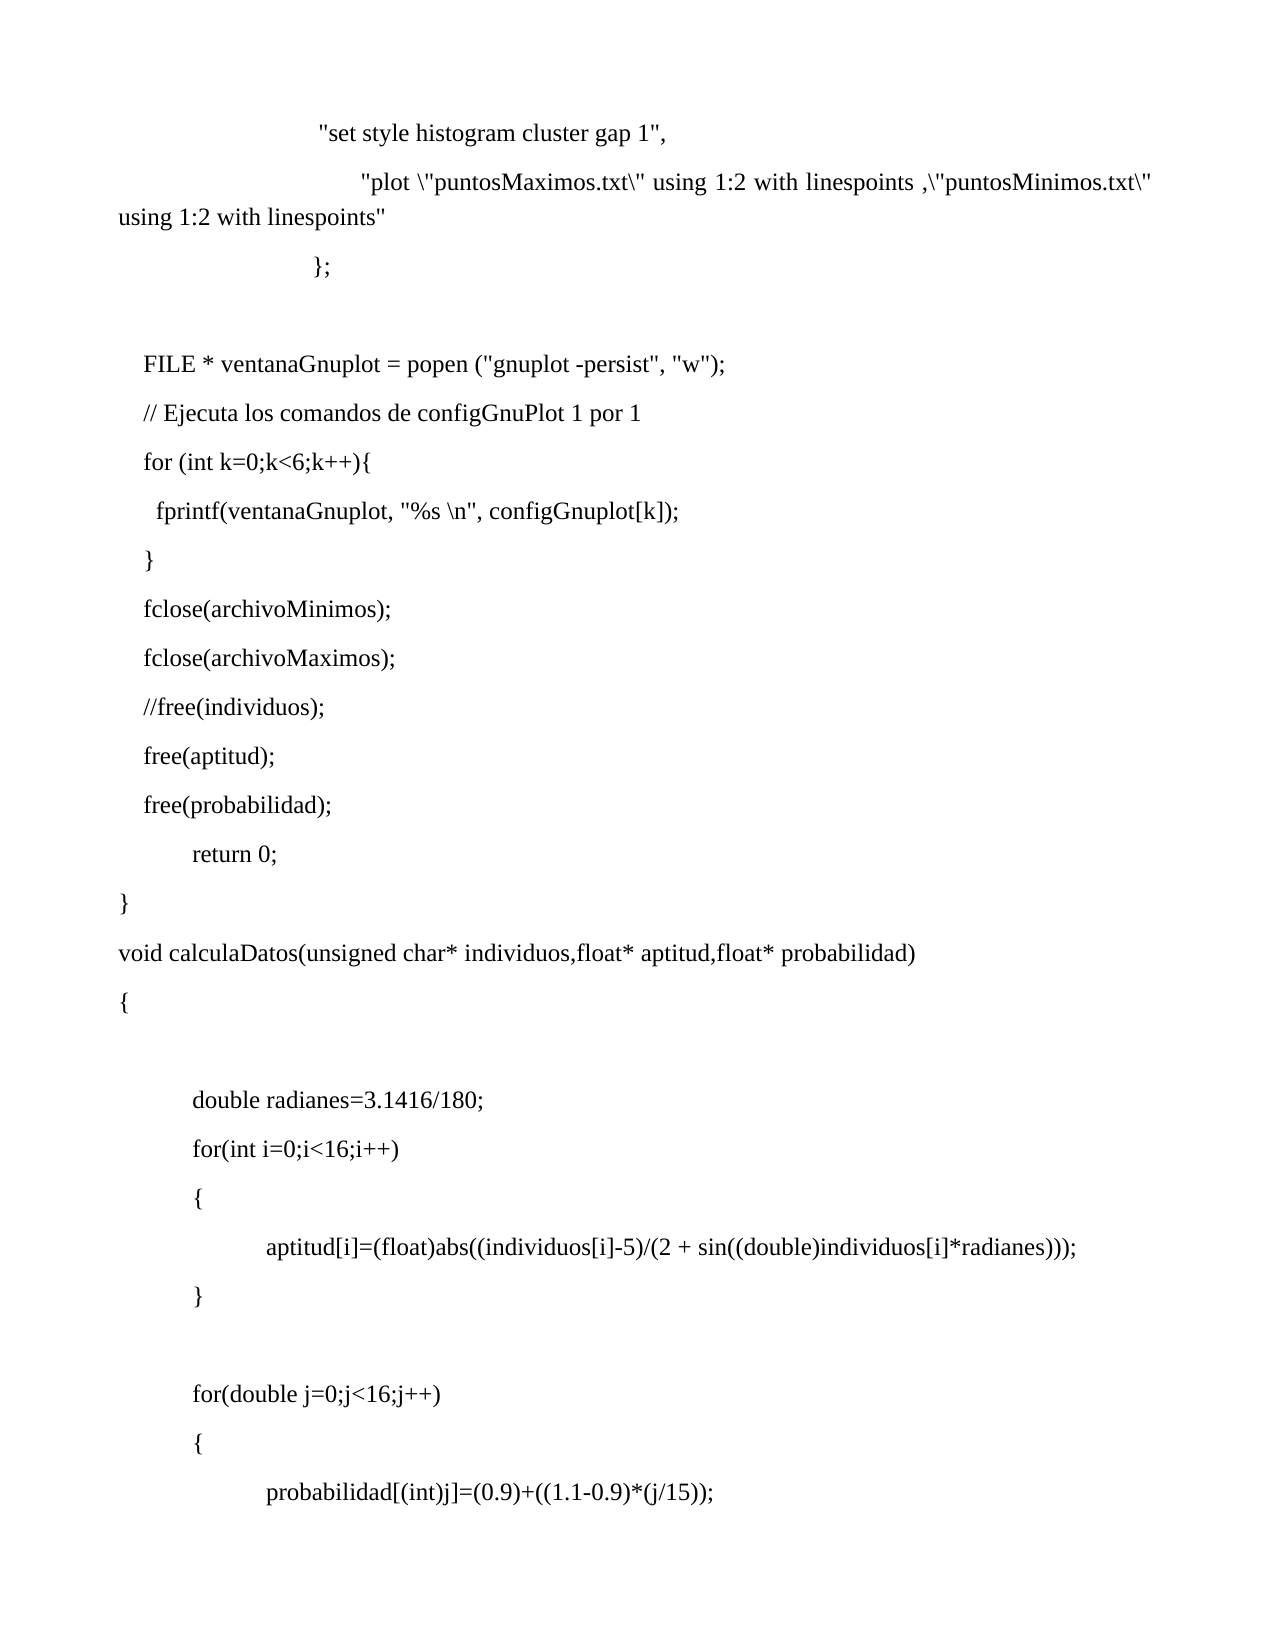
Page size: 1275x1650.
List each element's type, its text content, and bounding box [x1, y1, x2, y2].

text return 0; [118, 839, 1157, 868]
text aptitud[i]=(float)abs((individuos[i]-5)/(2 + sin((double)individuos[i]*radianes))); [118, 1232, 1157, 1261]
text } [118, 888, 1157, 917]
text free(aptitud); [118, 741, 1157, 770]
text for (int k=0;k<6;k++){ [118, 447, 1157, 476]
text for(double j=0;j<16;j++) [118, 1379, 1157, 1408]
text } [118, 1281, 1157, 1310]
text { [118, 987, 1157, 1015]
text fclose(archivoMinimos); [118, 594, 1157, 623]
text void calculaDatos(unsigned char* individuos,float* aptitud,float* probabilidad) [118, 938, 1157, 966]
text "plot \"puntosMaximos.txt\" using 1:2 with linespoints ,\"puntosMinimos.txt\" using 1:2 with linespoints" [118, 167, 1157, 230]
text double radianes=3.1416/180; [118, 1085, 1157, 1113]
text { [118, 1428, 1157, 1457]
text // Ejecuta los comandos de configGnuPlot 1 por 1 [118, 398, 1157, 427]
text fclose(archivoMaximos); [118, 643, 1157, 672]
text //free(individuos); [118, 692, 1157, 721]
text "set style histogram cluster gap 1", [118, 118, 1157, 147]
text probabilidad[(int)j]=(0.9)+((1.1-0.9)*(j/15)); [118, 1477, 1157, 1506]
text free(probabilidad); [118, 790, 1157, 819]
text fprintf(ventanaGnuplot, "%s \n", configGnuplot[k]); [118, 496, 1157, 525]
text for(int i=0;i<16;i++) [118, 1134, 1157, 1163]
text { [118, 1183, 1157, 1212]
text }; [118, 251, 1157, 279]
text FILE * ventanaGnuplot = popen ("gnuplot -persist", "w"); [118, 349, 1157, 378]
text } [118, 545, 1157, 574]
